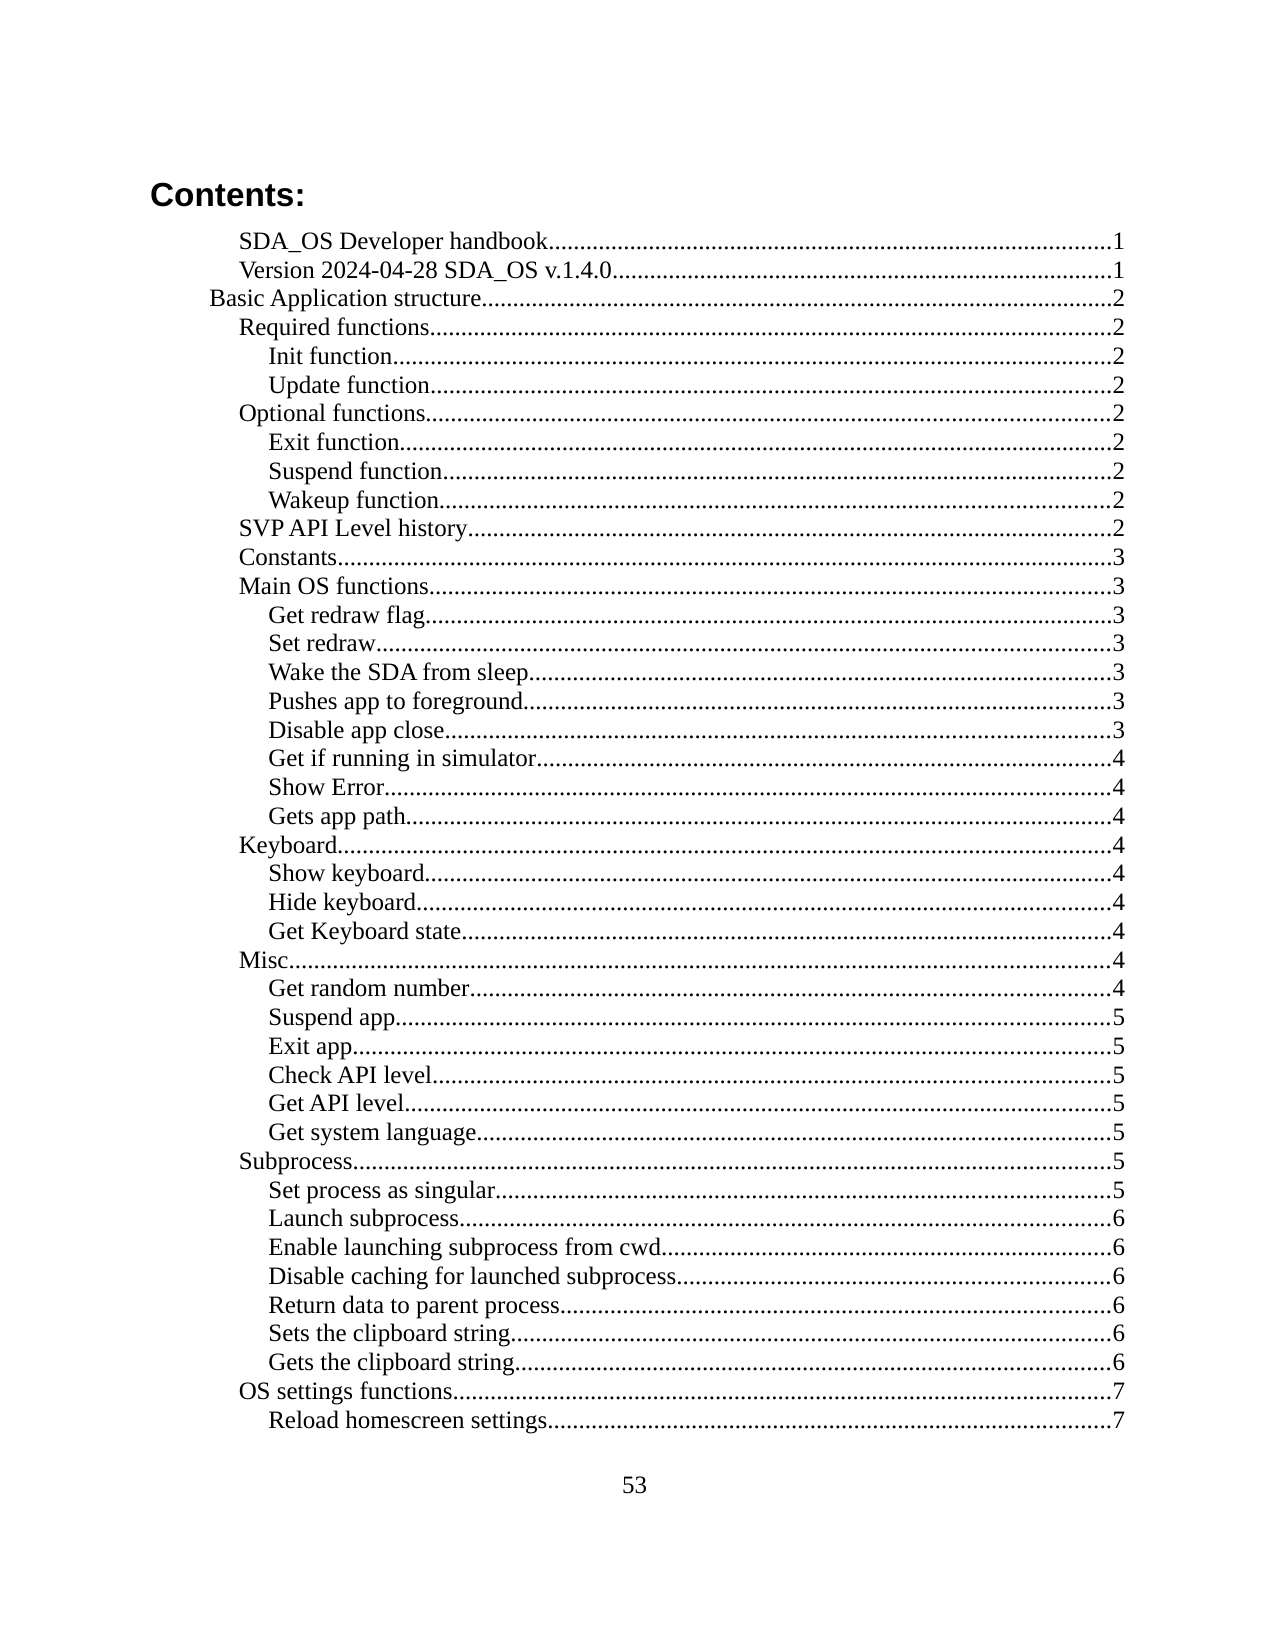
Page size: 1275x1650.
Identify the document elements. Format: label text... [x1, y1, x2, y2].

text Show Error 4 [268, 772, 1125, 801]
text Basic Application structure 2 [209, 283, 1125, 312]
text SDA_OS Developer handbook 1 [238, 226, 1125, 255]
text Subprocess 5 [238, 1146, 1125, 1175]
text Disable caching for launched subprocess 6 [268, 1261, 1125, 1290]
text Required functions 2 [238, 312, 1125, 341]
text Get random number 4 [268, 973, 1125, 1002]
text Keyboard 4 [238, 830, 1125, 858]
text Init function 2 [268, 341, 1125, 370]
text Gets app path 4 [268, 801, 1125, 830]
text Set process as singular 5 [268, 1175, 1125, 1203]
text Disable app close 3 [268, 715, 1125, 743]
text Suspend app 5 [268, 1002, 1125, 1031]
text Pushes app to foreground 3 [268, 686, 1125, 715]
text Launch subprocess 6 [268, 1203, 1125, 1232]
subtitle Contents: [150, 175, 1125, 213]
text Return data to parent process 6 [268, 1290, 1125, 1318]
text Set redraw 3 [268, 628, 1125, 657]
text Constants 3 [238, 542, 1125, 571]
text Version 2024-04-28 SDA_OS v.1.4.0 1 [238, 255, 1125, 283]
text Optional functions 2 [238, 398, 1125, 427]
text Main OS functions 3 [238, 571, 1125, 600]
text Check API level 5 [268, 1060, 1125, 1088]
text Sets the clipboard string 6 [268, 1318, 1125, 1347]
text Update function 2 [268, 370, 1125, 398]
text Enable launching subprocess from cwd 6 [268, 1232, 1125, 1261]
text Wakeup function 2 [268, 485, 1125, 513]
text Wake the SDA from sleep 3 [268, 657, 1125, 686]
text OS settings functions 7 [238, 1376, 1125, 1405]
text Show keyboard 4 [268, 858, 1125, 887]
text Misc 4 [238, 945, 1125, 973]
text Exit function 2 [268, 427, 1125, 456]
text Get system language 5 [268, 1117, 1125, 1146]
text Suspend function 2 [268, 456, 1125, 485]
text Get Keyboard state 4 [268, 916, 1125, 945]
text Reload homescreen settings 7 [268, 1405, 1125, 1433]
text Exit app 5 [268, 1031, 1125, 1060]
text Gets the clipboard string 6 [268, 1347, 1125, 1376]
text Hide keyboard 4 [268, 887, 1125, 916]
text Get API level 5 [268, 1088, 1125, 1117]
text SVP API Level history 2 [238, 513, 1125, 542]
text Get if running in simulator 4 [268, 743, 1125, 772]
text Get redraw flag 3 [268, 600, 1125, 628]
